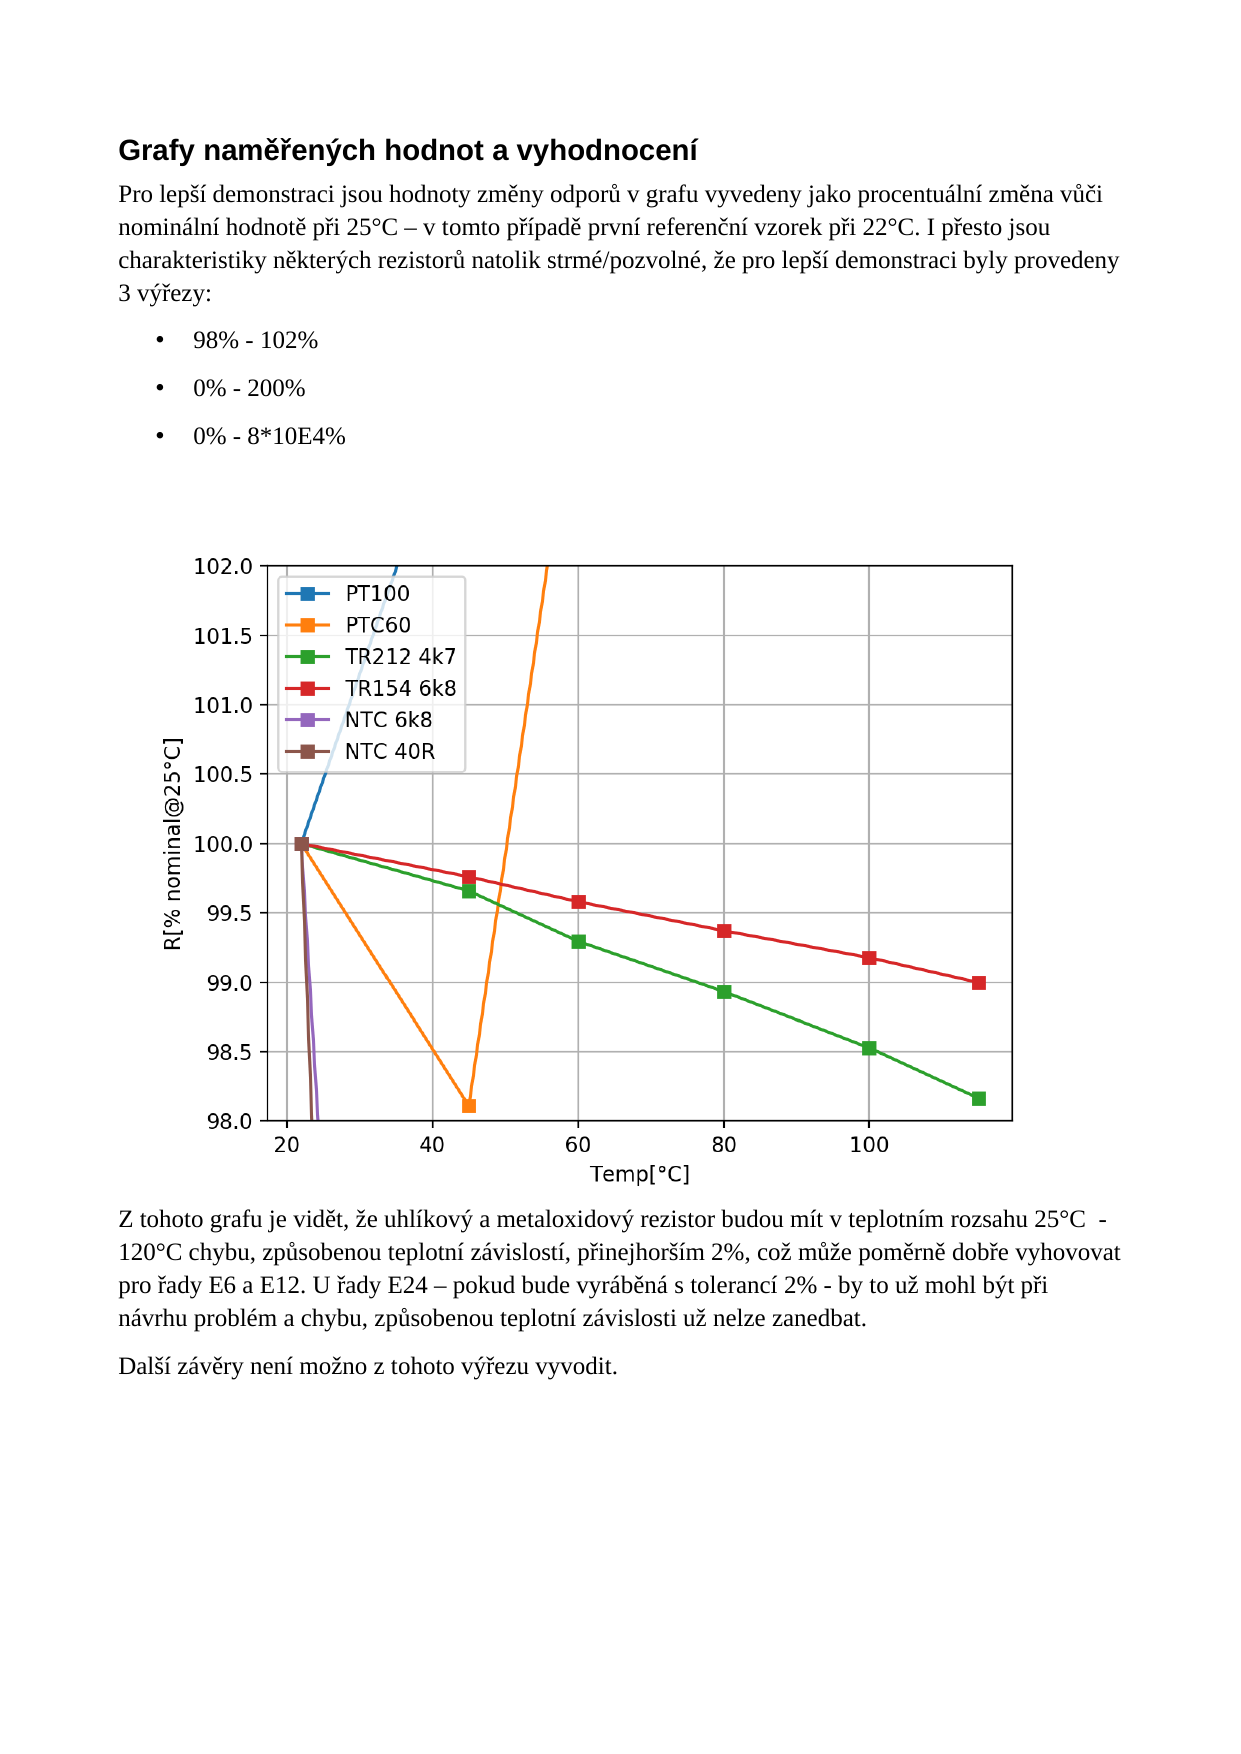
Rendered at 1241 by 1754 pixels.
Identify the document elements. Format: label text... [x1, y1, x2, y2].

text Z tohoto grafu je vidět, že uhlíkový a metaloxidový rezistor budou mít v teplotním rozsahu 25°C - 120°C chybu, způsobenou teplotní závislostí, přinejhorším 2%, což může poměrně dobře vyhovovat pro řady E6 a E12. U řady E24 – pokud bude vyráběná s tolerancí 2% - by to už mohl být při návrhu problém a chybu, způsobenou teplotní závislosti už nelze zanedbat. [118, 468, 1122, 1332]
list 0% - 200% [156, 373, 1122, 402]
text Pro lepší demonstraci jsou hodnoty změny odporů v grafu vyvedeny jako procentuální změna vůči nominální hodnotě při 25°C – v tomto případě první referenční vzorek při 22°C. I přesto jsou charakteristiky některých rezistorů natolik strmé/pozvolné, že pro lepší demonstraci byly provedeny 3 výřezy: [118, 179, 1122, 307]
subtitle Grafy naměřených hodnot a vyhodnocení [118, 133, 1122, 166]
picture [147, 480, 1108, 1200]
list 98% - 102% [156, 326, 1122, 354]
list 0% - 8*10E4% [156, 421, 1122, 449]
text Další závěry není možno z tohoto výřezu vyvodit. [118, 1351, 1122, 1379]
